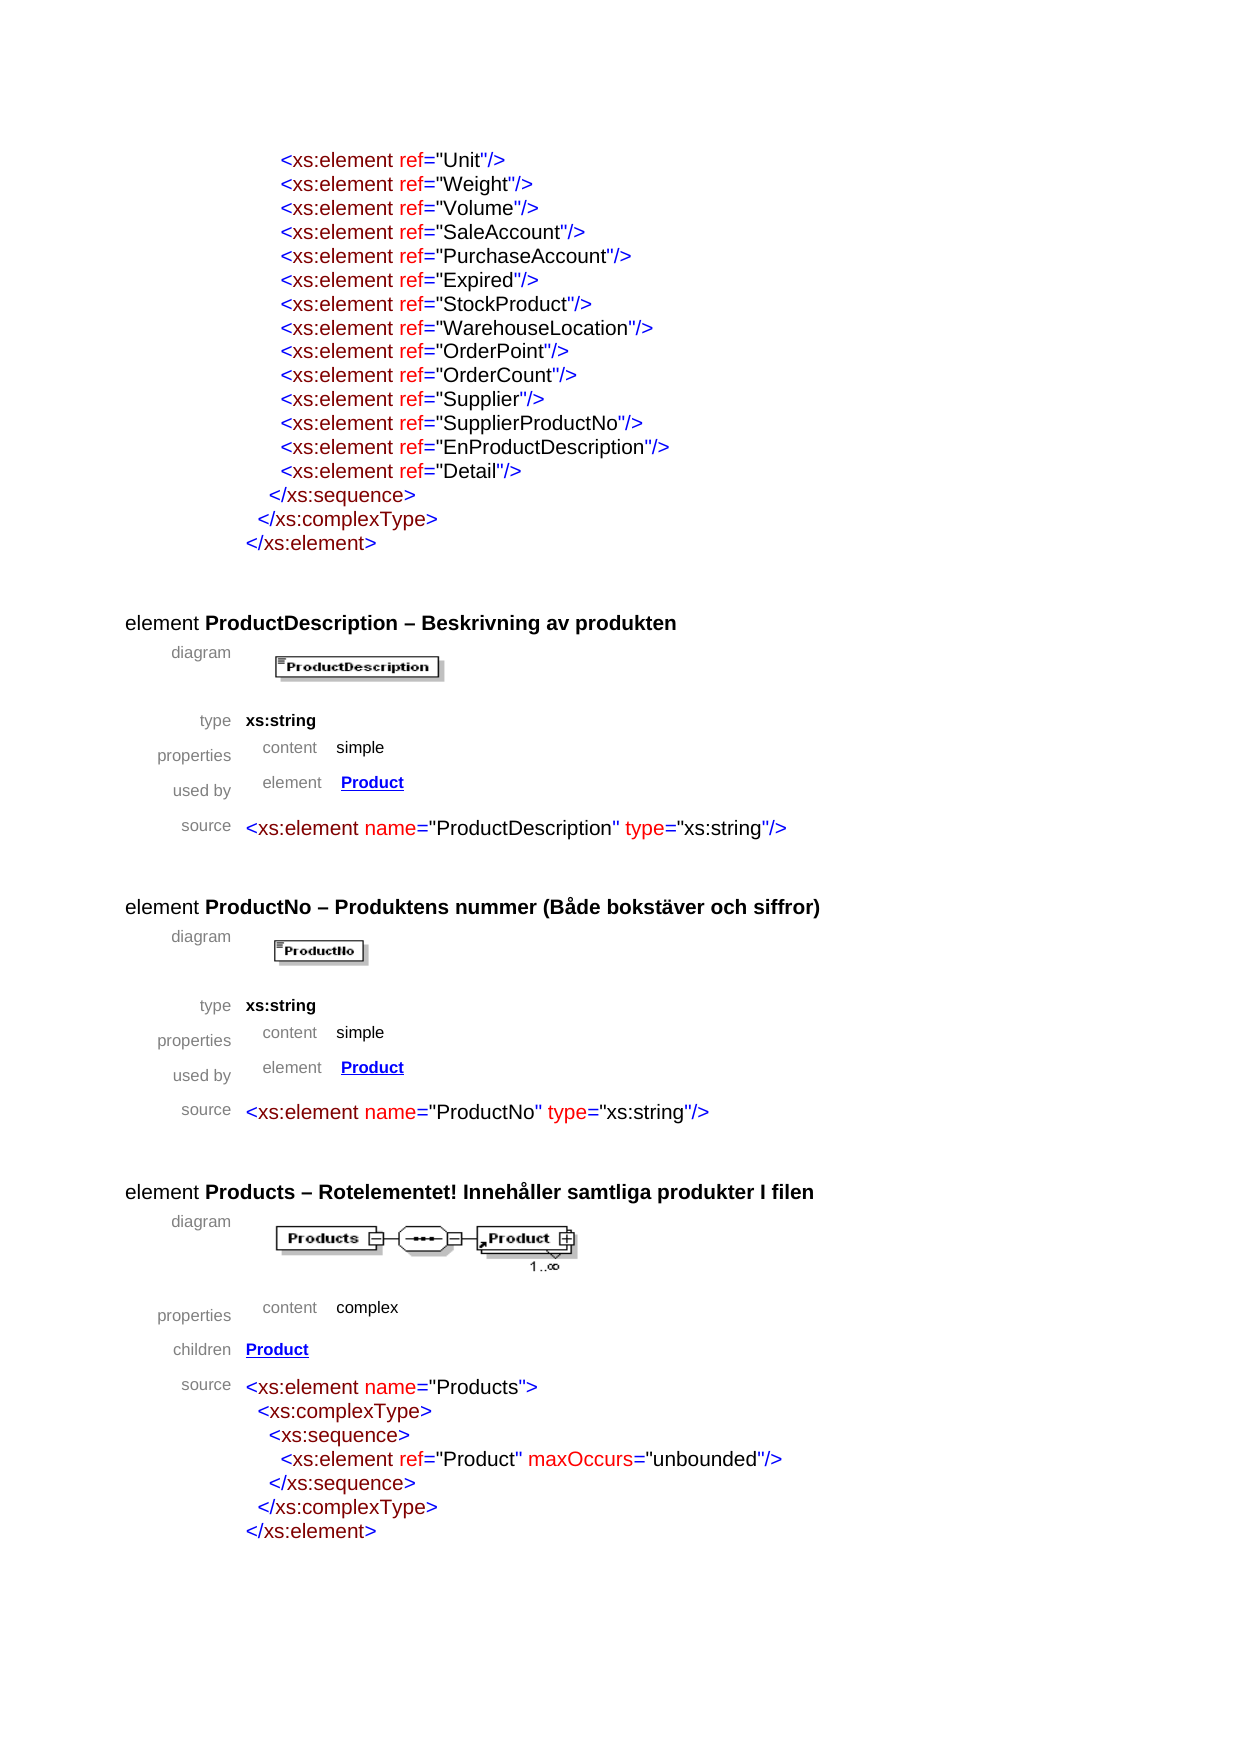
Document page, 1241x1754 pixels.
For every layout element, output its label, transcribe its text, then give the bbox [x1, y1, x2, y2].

picture [262, 651, 458, 687]
table_cell xs:string [238, 988, 1143, 1023]
table_header diagram [118, 635, 238, 703]
table_cell [118, 148, 238, 563]
table_header content [246, 1298, 329, 1317]
table_header content [246, 1023, 329, 1042]
table_cell source [118, 808, 238, 847]
table_cell Product [238, 1332, 1143, 1367]
picture [262, 936, 381, 971]
table_cell source [118, 1092, 238, 1132]
table_cell <xs:element name="ProductNo" type="xs:string"/> [238, 1092, 1143, 1132]
text element Products – Rotelementet! Innehåller samtliga produkter I filen [125, 1180, 1115, 1204]
table_header element [246, 1058, 333, 1077]
table_cell xs:string [238, 703, 1143, 738]
table_cell type [118, 703, 238, 738]
text element ProductNo – Produktens nummer (Både bokstäver och siffror) [125, 895, 1115, 919]
table_header Product [334, 773, 420, 792]
table_cell type [118, 988, 238, 1023]
table_cell <xs:element ref="Unit"/> <xs:element ref="Weight"/> <xs:element ref="Volume"/> <xs:element ref="SaleAccount"/> <xs:element ref="PurchaseAccount"/> <xs:element ref="Expired"/> <xs:element ref="StockProduct"/> <xs:element ref="WarehouseLocation"/> <xs:element ref="OrderPoint"/> <xs:element ref="OrderCount"/> <xs:element ref="Supplier"/> <xs:element ref="SupplierProductNo"/> <xs:element ref="EnProductDescription"/> <xs:element ref="Detail"/> </xs:sequence> </xs:complexType> </xs:element> [238, 148, 1143, 563]
table_cell <xs:element name="Products"> <xs:complexType> <xs:sequence> <xs:element ref="Product" maxOccurs="unbounded"/> </xs:sequence> </xs:complexType> </xs:element> [238, 1367, 1143, 1550]
table_header [238, 1204, 1143, 1297]
table_cell properties [118, 1298, 238, 1332]
table_header content [246, 738, 329, 757]
table_header complex [329, 1298, 415, 1317]
table_cell [238, 738, 1143, 773]
table_header diagram [118, 1204, 238, 1297]
table_header element [246, 773, 333, 792]
text element ProductDescription – Beskrivning av produkten [125, 611, 1115, 634]
table_cell [238, 773, 1143, 808]
table_cell [238, 1058, 1143, 1092]
table_cell [238, 1298, 1143, 1332]
table_cell properties [118, 738, 238, 773]
table_cell <xs:element name="ProductDescription" type="xs:string"/> [238, 808, 1143, 847]
table_cell children [118, 1332, 238, 1367]
table_cell properties [118, 1023, 238, 1057]
picture [262, 1220, 592, 1281]
table_header [238, 635, 1143, 703]
table_header diagram [118, 919, 238, 988]
table_cell source [118, 1367, 238, 1550]
table_header simple [329, 1023, 401, 1042]
table_header simple [329, 738, 401, 757]
table_cell [238, 1023, 1143, 1057]
table_cell used by [118, 773, 238, 808]
table_header [238, 919, 1143, 988]
table_header Product [334, 1058, 420, 1077]
table_cell used by [118, 1058, 238, 1092]
